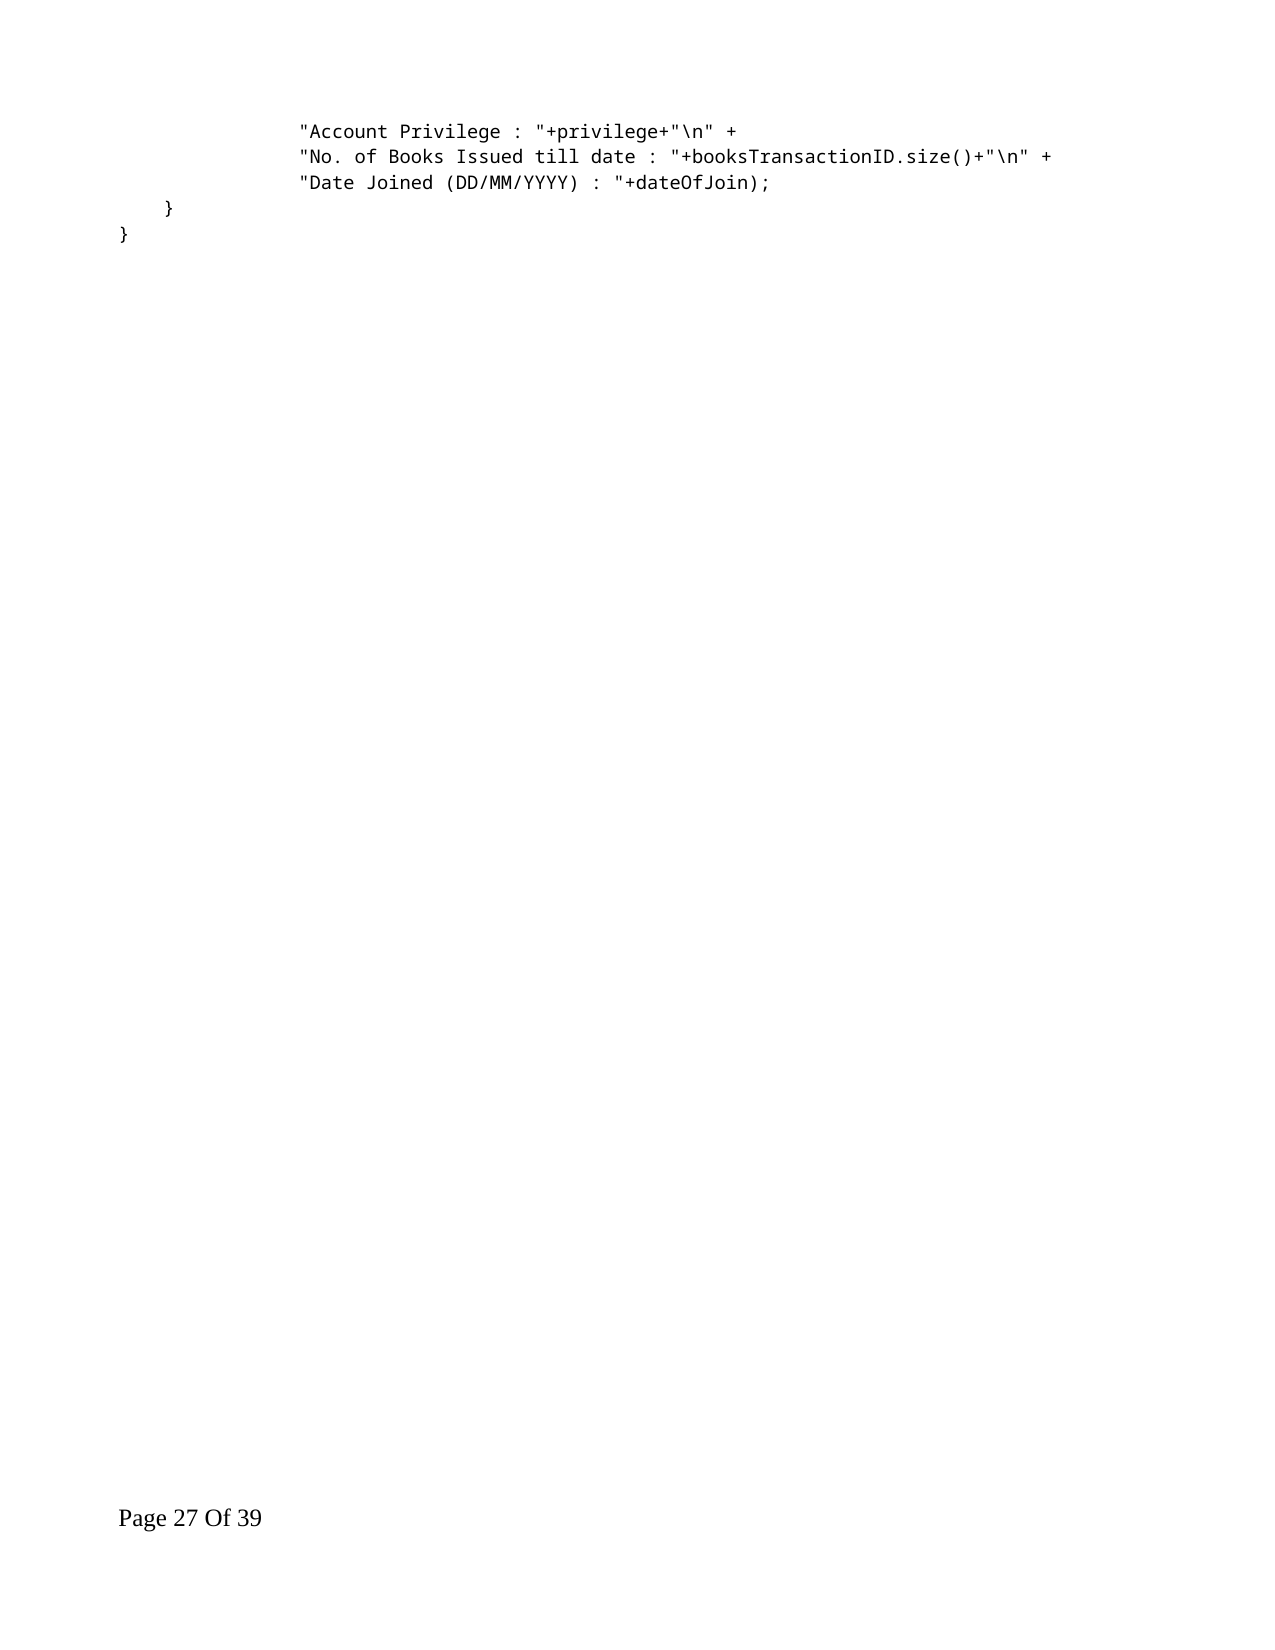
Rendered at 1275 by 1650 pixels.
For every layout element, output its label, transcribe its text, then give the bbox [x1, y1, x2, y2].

text "Account Privilege : "+privilege+"\n" + [118, 118, 1157, 144]
text "Date Joined (DD/MM/YYYY) : "+dateOfJoin); [118, 169, 1157, 195]
text } [118, 220, 1157, 246]
text } [118, 195, 1157, 220]
text "No. of Books Issued till date : "+booksTransactionID.size()+"\n" + [118, 144, 1157, 169]
